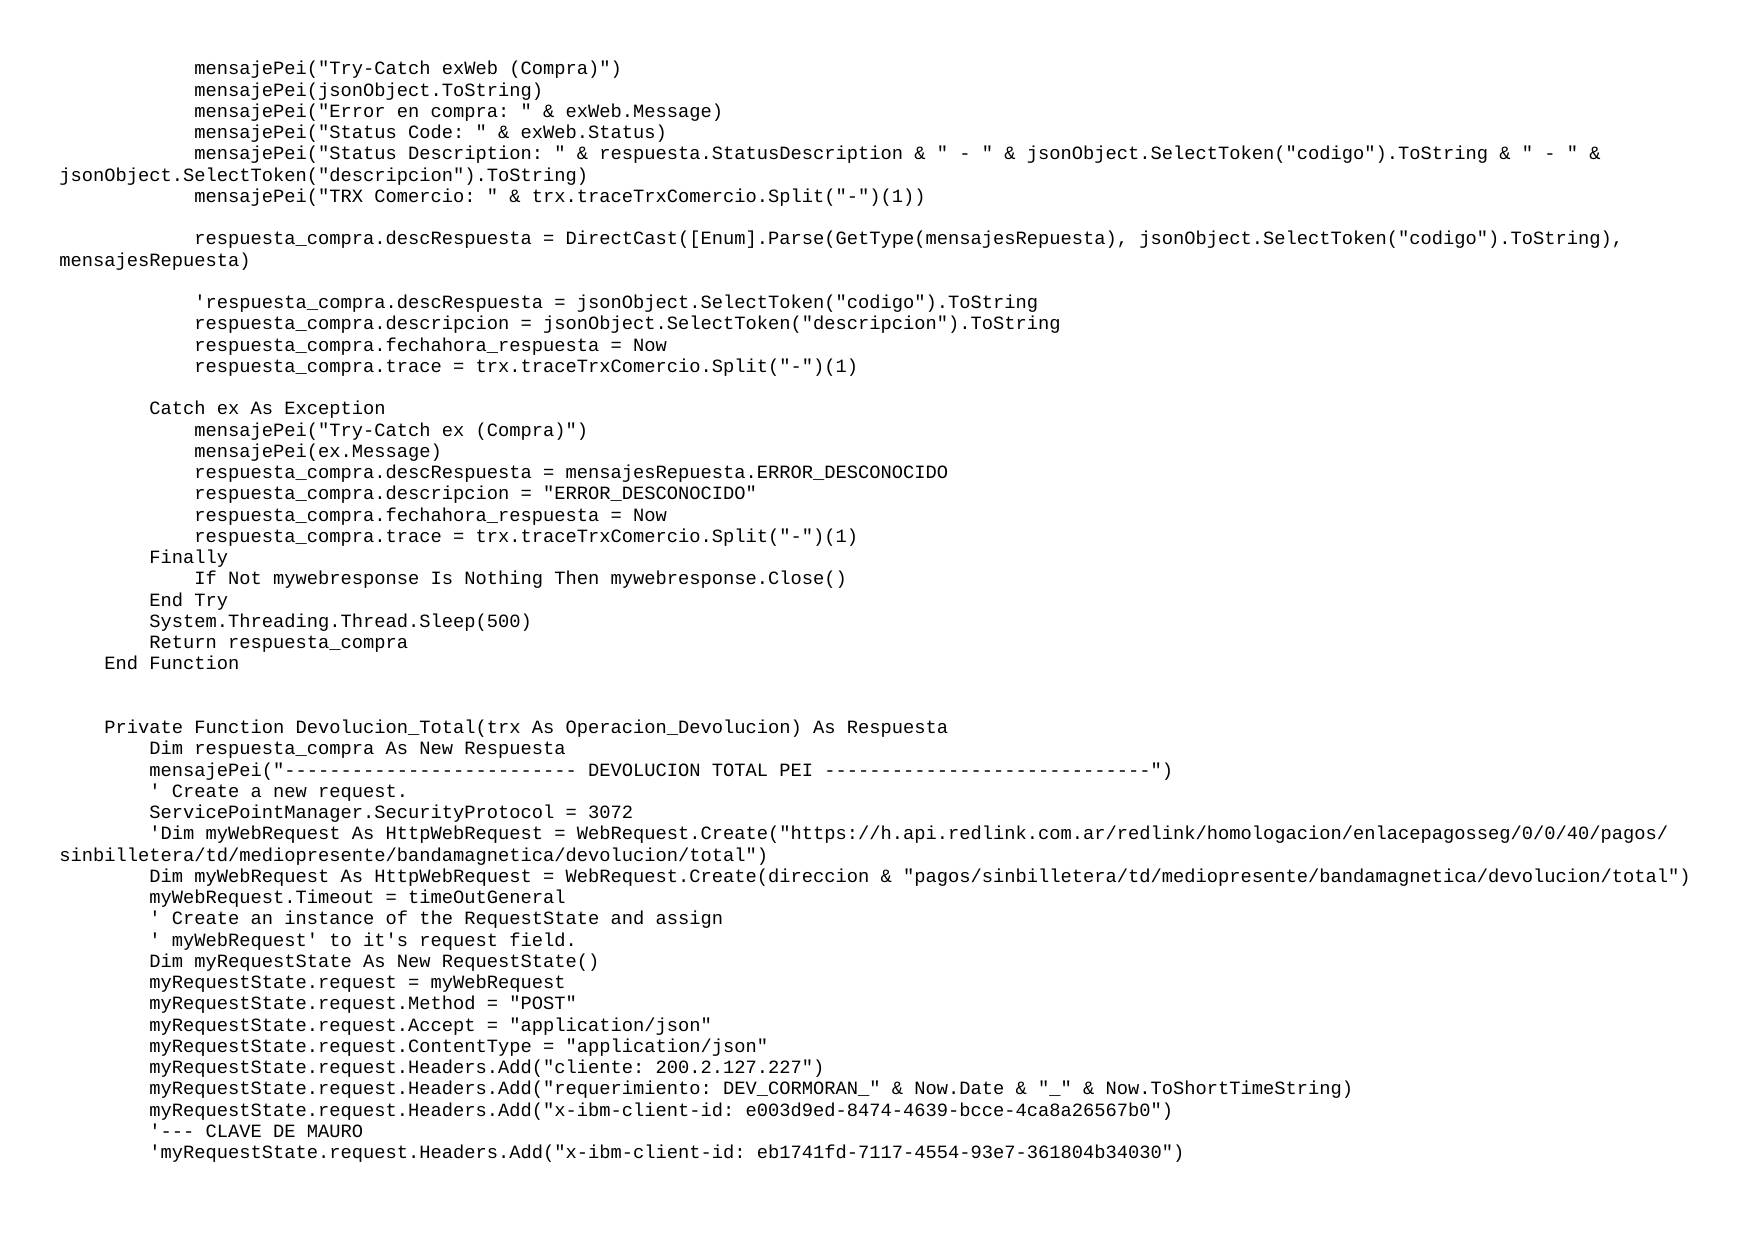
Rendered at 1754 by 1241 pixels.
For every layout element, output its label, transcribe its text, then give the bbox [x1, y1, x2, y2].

text respuesta_compra.descRespuesta = DirectCast([Enum].Parse(GetType(mensajesRepuesta), jsonObject.SelectToken("codigo").ToString), mensajesRepuesta) [59, 229, 1695, 272]
text mensajePei("Try-Catch exWeb (Compra)") [59, 59, 1695, 80]
text myRequestState.request.Method = "POST" [59, 994, 1695, 1015]
text myRequestState.request.Headers.Add("requerimiento: DEV_CORMORAN_" & Now.Date & "_" & Now.ToShortTimeString) [59, 1079, 1695, 1100]
text respuesta_compra.fechahora_respuesta = Now [59, 335, 1695, 357]
text mensajePei(ex.Message) [59, 442, 1695, 463]
text mensajePei("Error en compra: " & exWeb.Message) [59, 102, 1695, 123]
text Private Function Devolucion_Total(trx As Operacion_Devolucion) As Respuesta [59, 718, 1695, 739]
text ' myWebRequest' to it's request field. [59, 930, 1695, 952]
text End Try [59, 590, 1695, 612]
text Dim myWebRequest As HttpWebRequest = WebRequest.Create(direccion & "pagos/sinbilletera/td/mediopresente/bandamagnetica/devolucion/total") [59, 867, 1695, 888]
text myRequestState.request = myWebRequest [59, 973, 1695, 994]
text ' Create an instance of the RequestState and assign [59, 909, 1695, 930]
text ServicePointManager.SecurityProtocol = 3072 [59, 803, 1695, 824]
text respuesta_compra.descRespuesta = mensajesRepuesta.ERROR_DESCONOCIDO [59, 463, 1695, 484]
text '--- CLAVE DE MAURO [59, 1122, 1695, 1143]
text ' Create a new request. [59, 782, 1695, 803]
text mensajePei("Try-Catch ex (Compra)") [59, 420, 1695, 442]
text mensajePei("TRX Comercio: " & trx.traceTrxComercio.Split("-")(1)) [59, 187, 1695, 208]
text mensajePei("Status Description: " & respuesta.StatusDescription & " - " & jsonObject.SelectToken("codigo").ToString & " - " & jsonObject.SelectToken("descripcion").ToString) [59, 144, 1695, 187]
text myRequestState.request.ContentType = "application/json" [59, 1037, 1695, 1058]
text respuesta_compra.descripcion = "ERROR_DESCONOCIDO" [59, 484, 1695, 505]
text Catch ex As Exception [59, 399, 1695, 420]
text Finally [59, 548, 1695, 569]
text mensajePei("Status Code: " & exWeb.Status) [59, 123, 1695, 144]
text Dim respuesta_compra As New Respuesta [59, 739, 1695, 760]
text mensajePei(jsonObject.ToString) [59, 80, 1695, 102]
text 'respuesta_compra.descRespuesta = jsonObject.SelectToken("codigo").ToString [59, 293, 1695, 314]
text myRequestState.request.Headers.Add("cliente: 200.2.127.227") [59, 1058, 1695, 1079]
text Dim myRequestState As New RequestState() [59, 952, 1695, 973]
text respuesta_compra.trace = trx.traceTrxComercio.Split("-")(1) [59, 527, 1695, 548]
text mensajePei("-------------------------- DEVOLUCION TOTAL PEI -----------------------------") [59, 760, 1695, 782]
text myRequestState.request.Headers.Add("x-ibm-client-id: e003d9ed-8474-4639-bcce-4ca8a26567b0") [59, 1100, 1695, 1122]
text 'Dim myWebRequest As HttpWebRequest = WebRequest.Create("https://h.api.redlink.com.ar/redlink/homologacion/enlacepagosseg/0/0/40/pagos/sinbilletera/td/mediopresente/bandamagnetica/devolucion/total") [59, 824, 1695, 867]
text myWebRequest.Timeout = timeOutGeneral [59, 888, 1695, 909]
text End Function [59, 654, 1695, 675]
text System.Threading.Thread.Sleep(500) [59, 612, 1695, 633]
text Return respuesta_compra [59, 633, 1695, 654]
text respuesta_compra.fechahora_respuesta = Now [59, 505, 1695, 527]
text If Not mywebresponse Is Nothing Then mywebresponse.Close() [59, 569, 1695, 590]
text respuesta_compra.descripcion = jsonObject.SelectToken("descripcion").ToString [59, 314, 1695, 335]
text 'myRequestState.request.Headers.Add("x-ibm-client-id: eb1741fd-7117-4554-93e7-361804b34030") [59, 1143, 1695, 1164]
text respuesta_compra.trace = trx.traceTrxComercio.Split("-")(1) [59, 357, 1695, 378]
text myRequestState.request.Accept = "application/json" [59, 1015, 1695, 1037]
